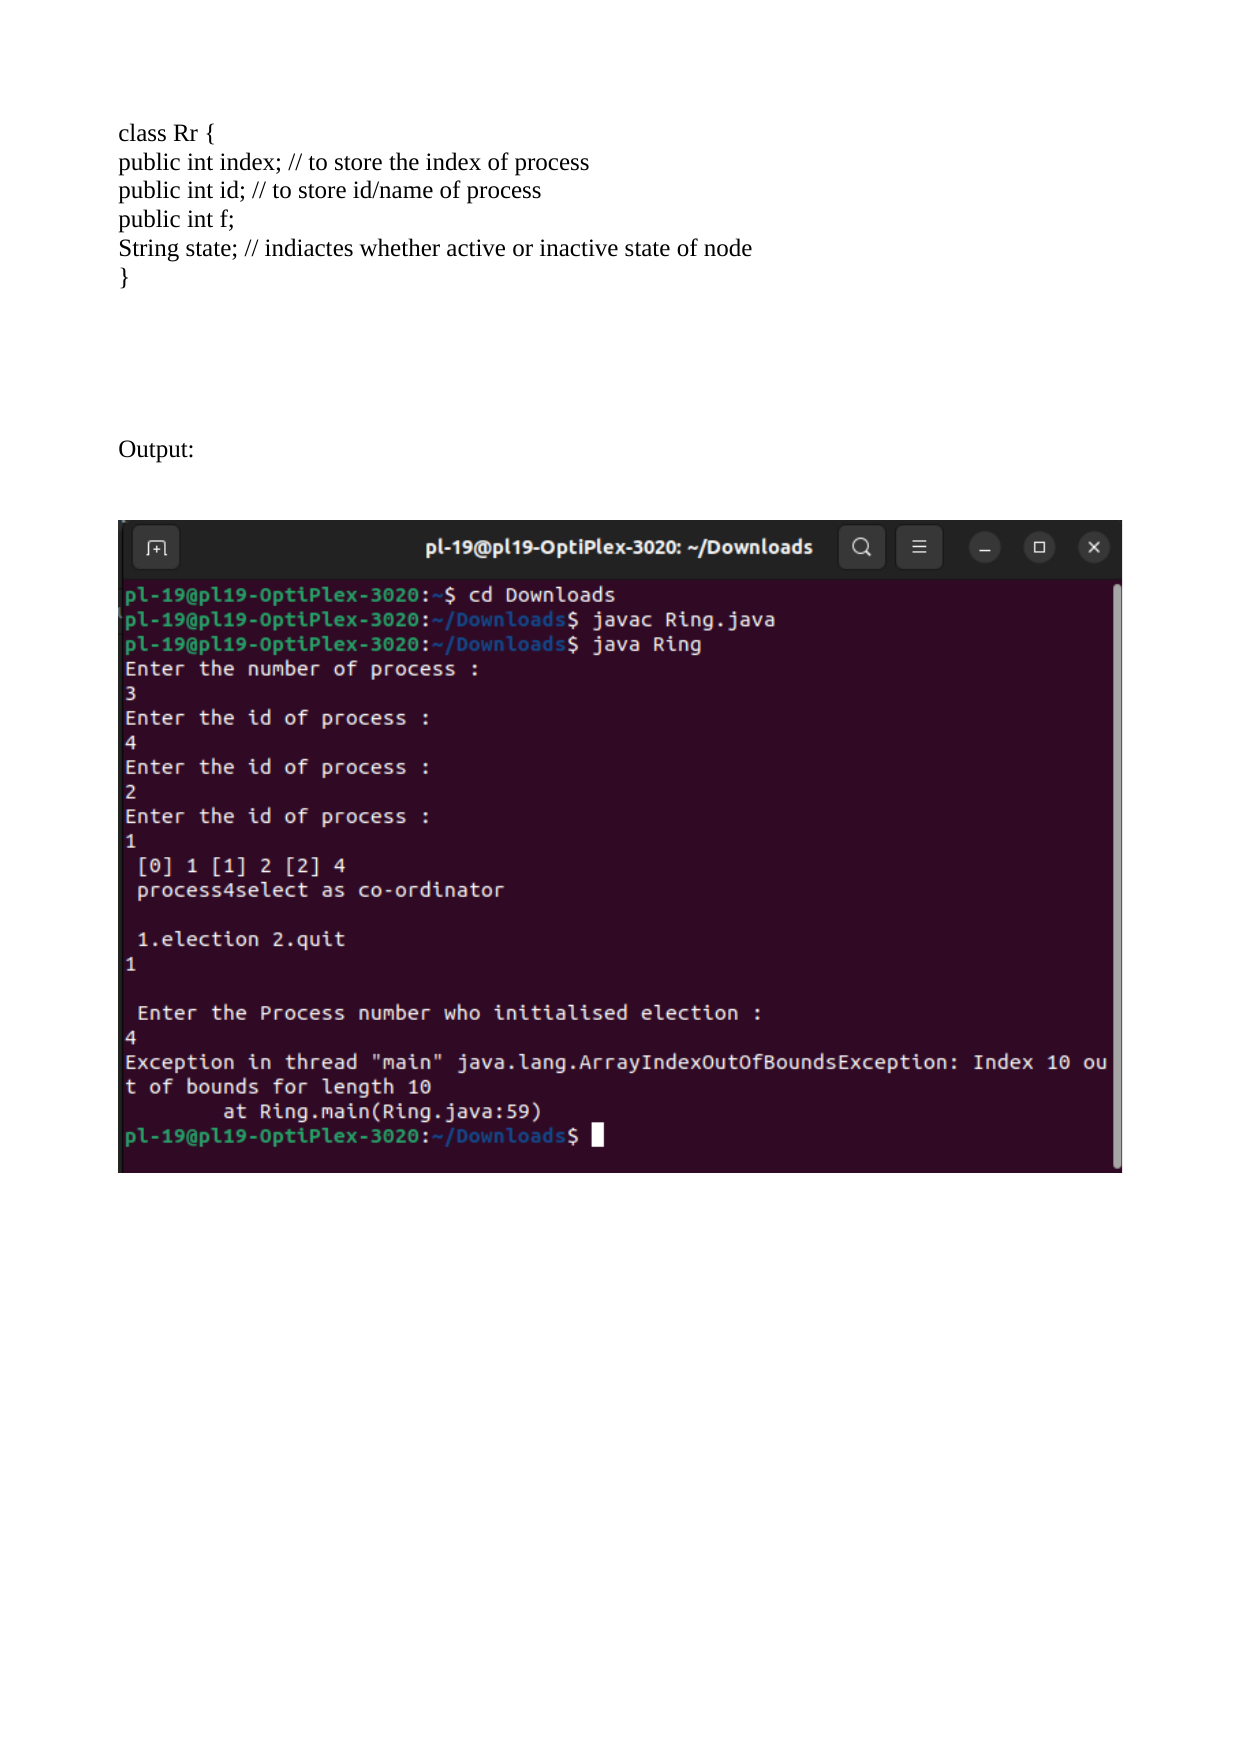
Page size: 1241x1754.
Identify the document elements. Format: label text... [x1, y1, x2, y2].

text public int id; // to store id/name of process [118, 176, 1122, 204]
picture [118, 520, 1123, 1173]
text String state; // indiactes whether active or inactive state of node [118, 233, 1122, 262]
text public int f; [118, 204, 1122, 233]
text class Rr { [118, 118, 1122, 147]
text } [118, 262, 1122, 291]
text Output: [118, 434, 1122, 463]
text public int index; // to store the index of process [118, 147, 1122, 176]
